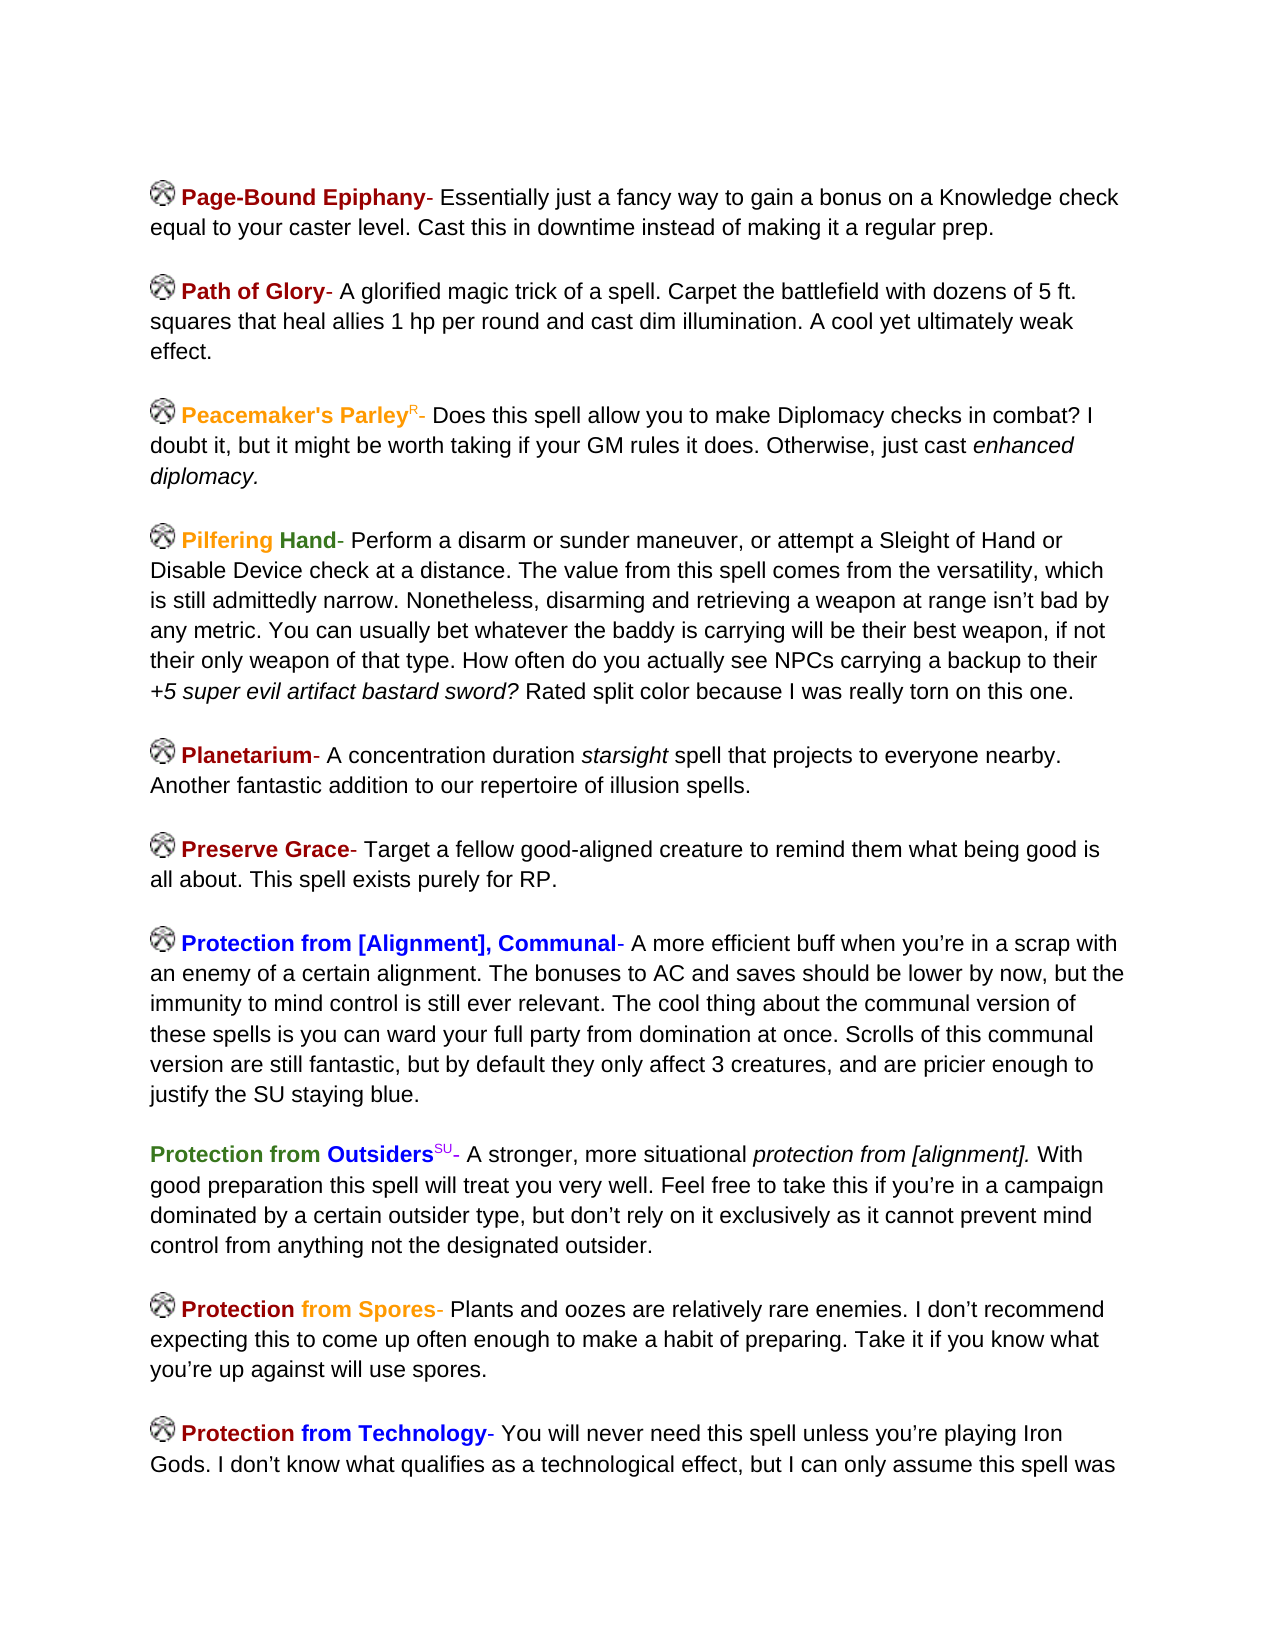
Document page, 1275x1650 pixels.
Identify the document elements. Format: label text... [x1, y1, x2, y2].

text Page-Bound Epiphany- Essentially just a fancy way to gain a bonus on a Knowledge check equal to your caster level. Cast this in downtime instead of making it a regular prep. [150, 180, 1125, 240]
picture [150, 180, 175, 206]
text Preserve Grace- Target a fellow good-aligned creature to remind them what being good is all about. This spell exists purely for RP. [150, 832, 1125, 892]
text Protection from Technology- You will never need this spell unless you’re playing Iron Gods. I don’t know what qualifies as a technological effect, but I can only assume this spell was [150, 1417, 1125, 1477]
picture [150, 523, 175, 549]
text Protection from [Alignment], Communal- A more efficient buff when you’re in a scrap with an enemy of a certain alignment. The bonuses to AC and saves should be lower by now, but the immunity to mind control is still ever relevant. The cool thing about the communal version of these spells is you can ward your full party from domination at once. Scrolls of this communal version are still fantastic, but by default they only affect 3 creatures, and are pricier enough to justify the SU staying blue. [150, 926, 1125, 1107]
text Path of Glory- A glorified magic trick of a spell. Carpet the battlefield with dozens of 5 ft. squares that heal allies 1 hp per round and cast dim illumination. A cool yet ultimately weak effect. [150, 274, 1125, 365]
text Protection from Spores- Plants and oozes are relatively rare enemies. I don’t recommend expecting this to come up often enough to make a habit of preparing. Take it if you know what you’re up against will use spores. [150, 1292, 1125, 1383]
text Pilfering Hand- Perform a disarm or sunder maneuver, or attempt a Sleight of Hand or Disable Device check at a distance. The value from this spell comes from the versatility, which is still admittedly narrow. Nonetheless, disarming and retrieving a weapon at range isn’t bad by any metric. You can usually bet whatever the baddy is carrying will be their best weapon, if not their only weapon of that type. How often do you actually see NPCs carrying a backup to their +5 super evil artifact bastard sword? Rated split color because I was really torn on this one. [150, 523, 1125, 704]
picture [150, 926, 175, 952]
picture [150, 274, 175, 300]
picture [150, 832, 175, 858]
picture [150, 1416, 175, 1442]
picture [150, 1292, 175, 1318]
text Planetarium- A concentration duration starsight spell that projects to everyone nearby. Another fantastic addition to our repertoire of illusion spells. [150, 738, 1125, 798]
text Protection from OutsidersSU- A stronger, more situational protection from [alignment]. With good preparation this spell will treat you very well. Feel free to take this if you’re in a campaign dominated by a certain outsider type, but don’t rely on it exclusively as it cannot prevent mind control from anything not the designated outsider. [150, 1141, 1125, 1258]
text Peacemaker's ParleyR- Does this spell allow you to make Diplomacy checks in combat? I doubt it, but it might be worth taking if your GM rules it does. Otherwise, just cast enhanced diplomacy. [150, 399, 1125, 489]
picture [150, 398, 175, 424]
picture [150, 738, 175, 764]
